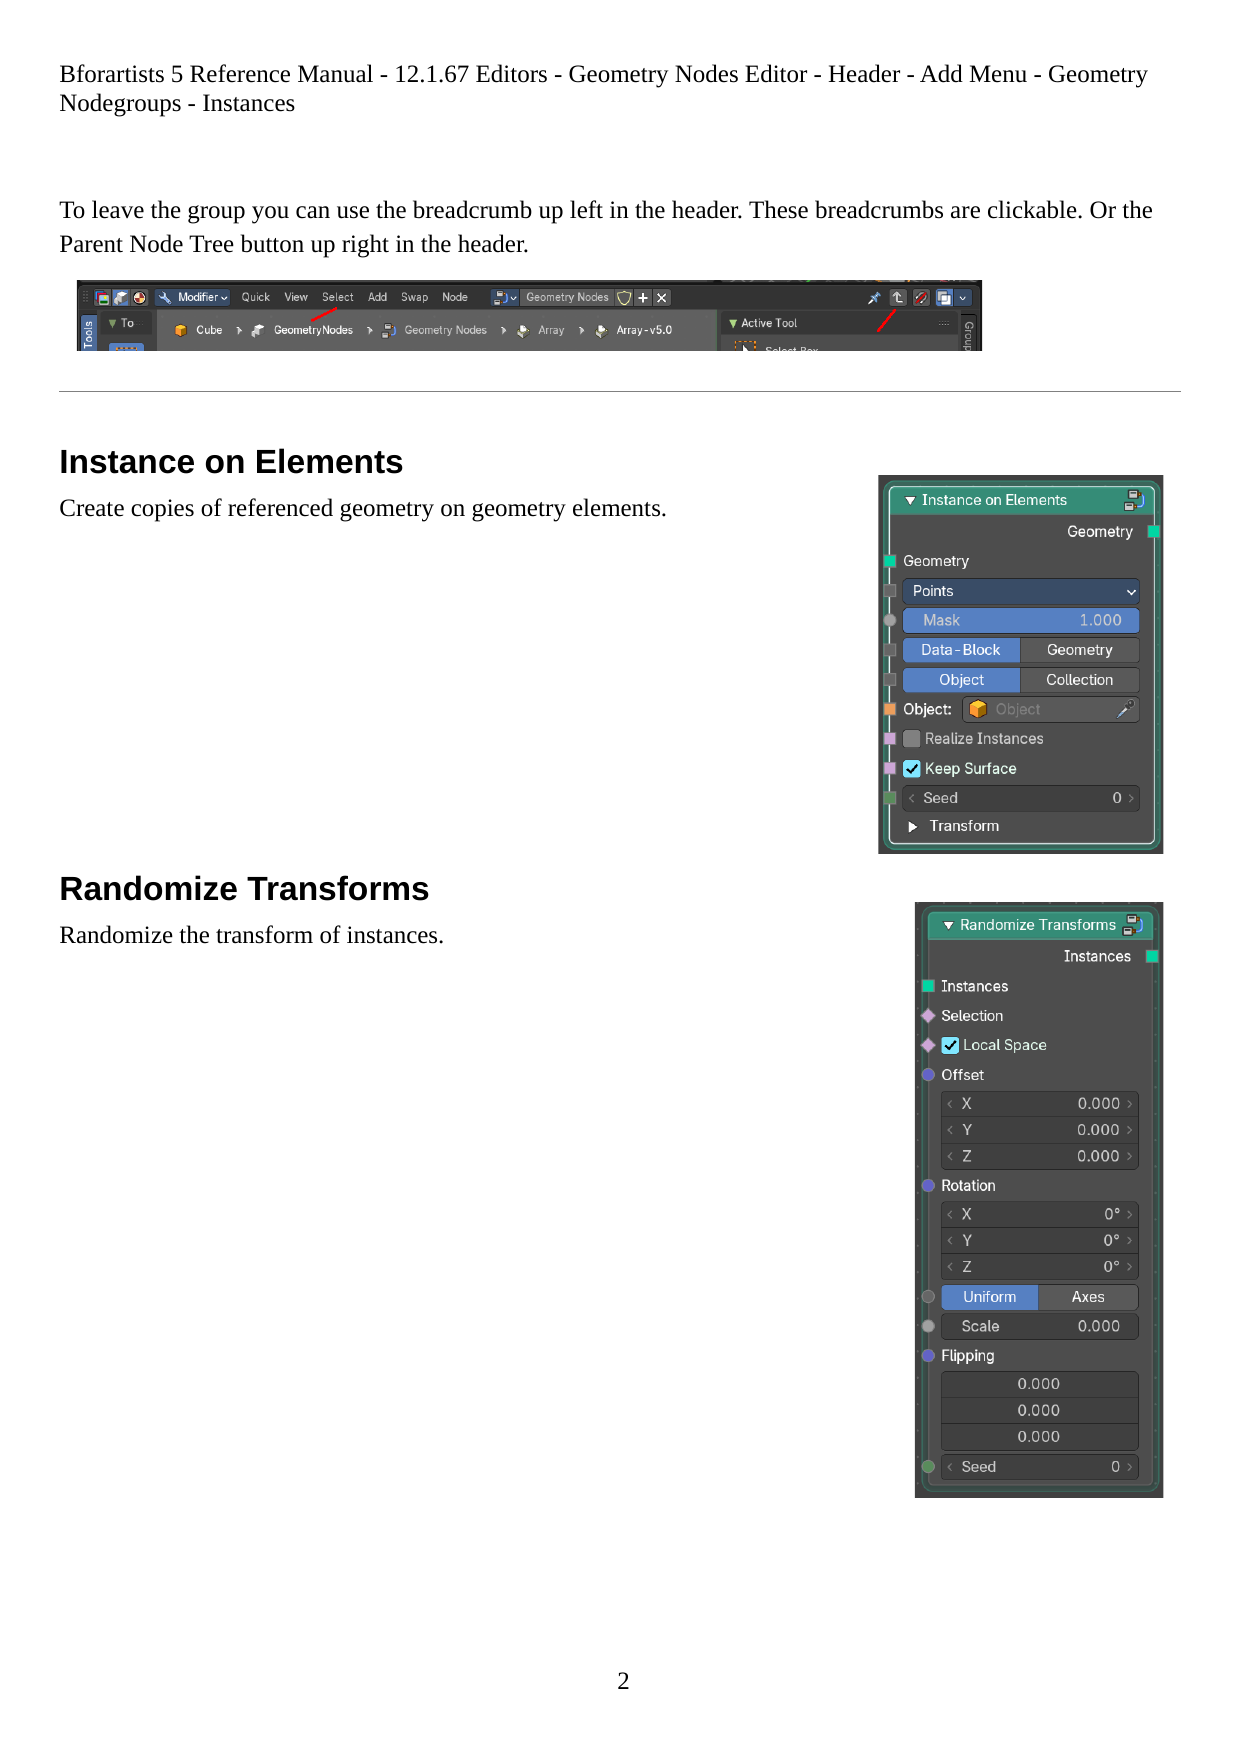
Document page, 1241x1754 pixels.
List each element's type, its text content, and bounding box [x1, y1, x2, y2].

text Randomize the transform of instances. [59, 920, 914, 949]
picture [76, 280, 983, 351]
text Create copies of referenced geometry on geometry elements. [59, 493, 878, 522]
subtitle Instance on Elements [59, 442, 1181, 480]
picture [878, 475, 1164, 854]
picture [914, 902, 1164, 1498]
text To leave the group you can use the breadcrumb up left in the header. These breadcrumbs are clickable. Or the Parent Node Tree button up right in the header. [59, 195, 1181, 258]
subtitle Randomize Transforms [59, 869, 1181, 908]
